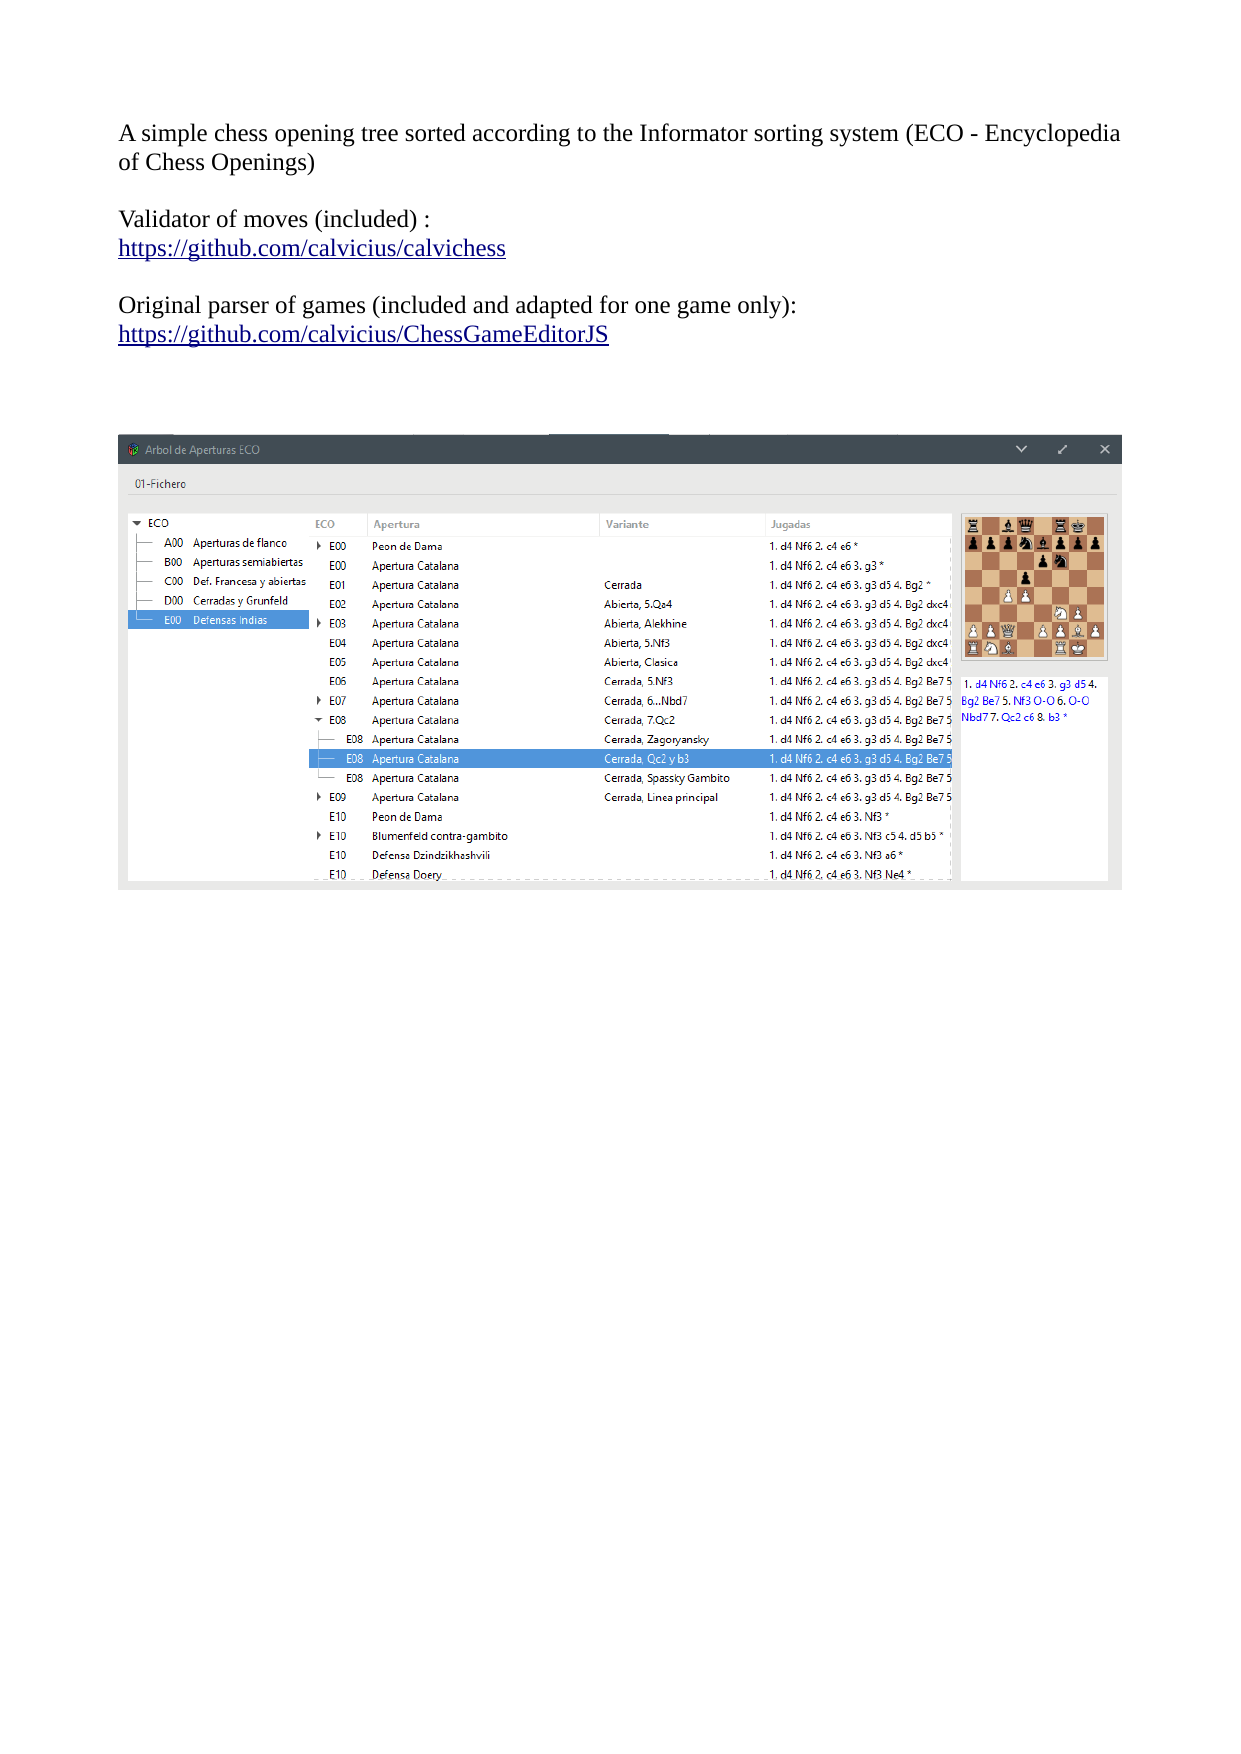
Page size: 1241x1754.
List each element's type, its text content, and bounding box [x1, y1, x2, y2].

text Original parser of games (included and adapted for one game only): [118, 291, 1122, 319]
picture [118, 434, 1122, 890]
text Validator of moves (included) : [118, 204, 1122, 233]
text https://github.com/calvicius/ChessGameEditorJS [118, 319, 1122, 348]
text https://github.com/calvicius/calvichess [118, 233, 1122, 262]
text A simple chess opening tree sorted according to the Informator sorting system (ECO - Encyclopedia of Chess Openings) [118, 118, 1122, 176]
